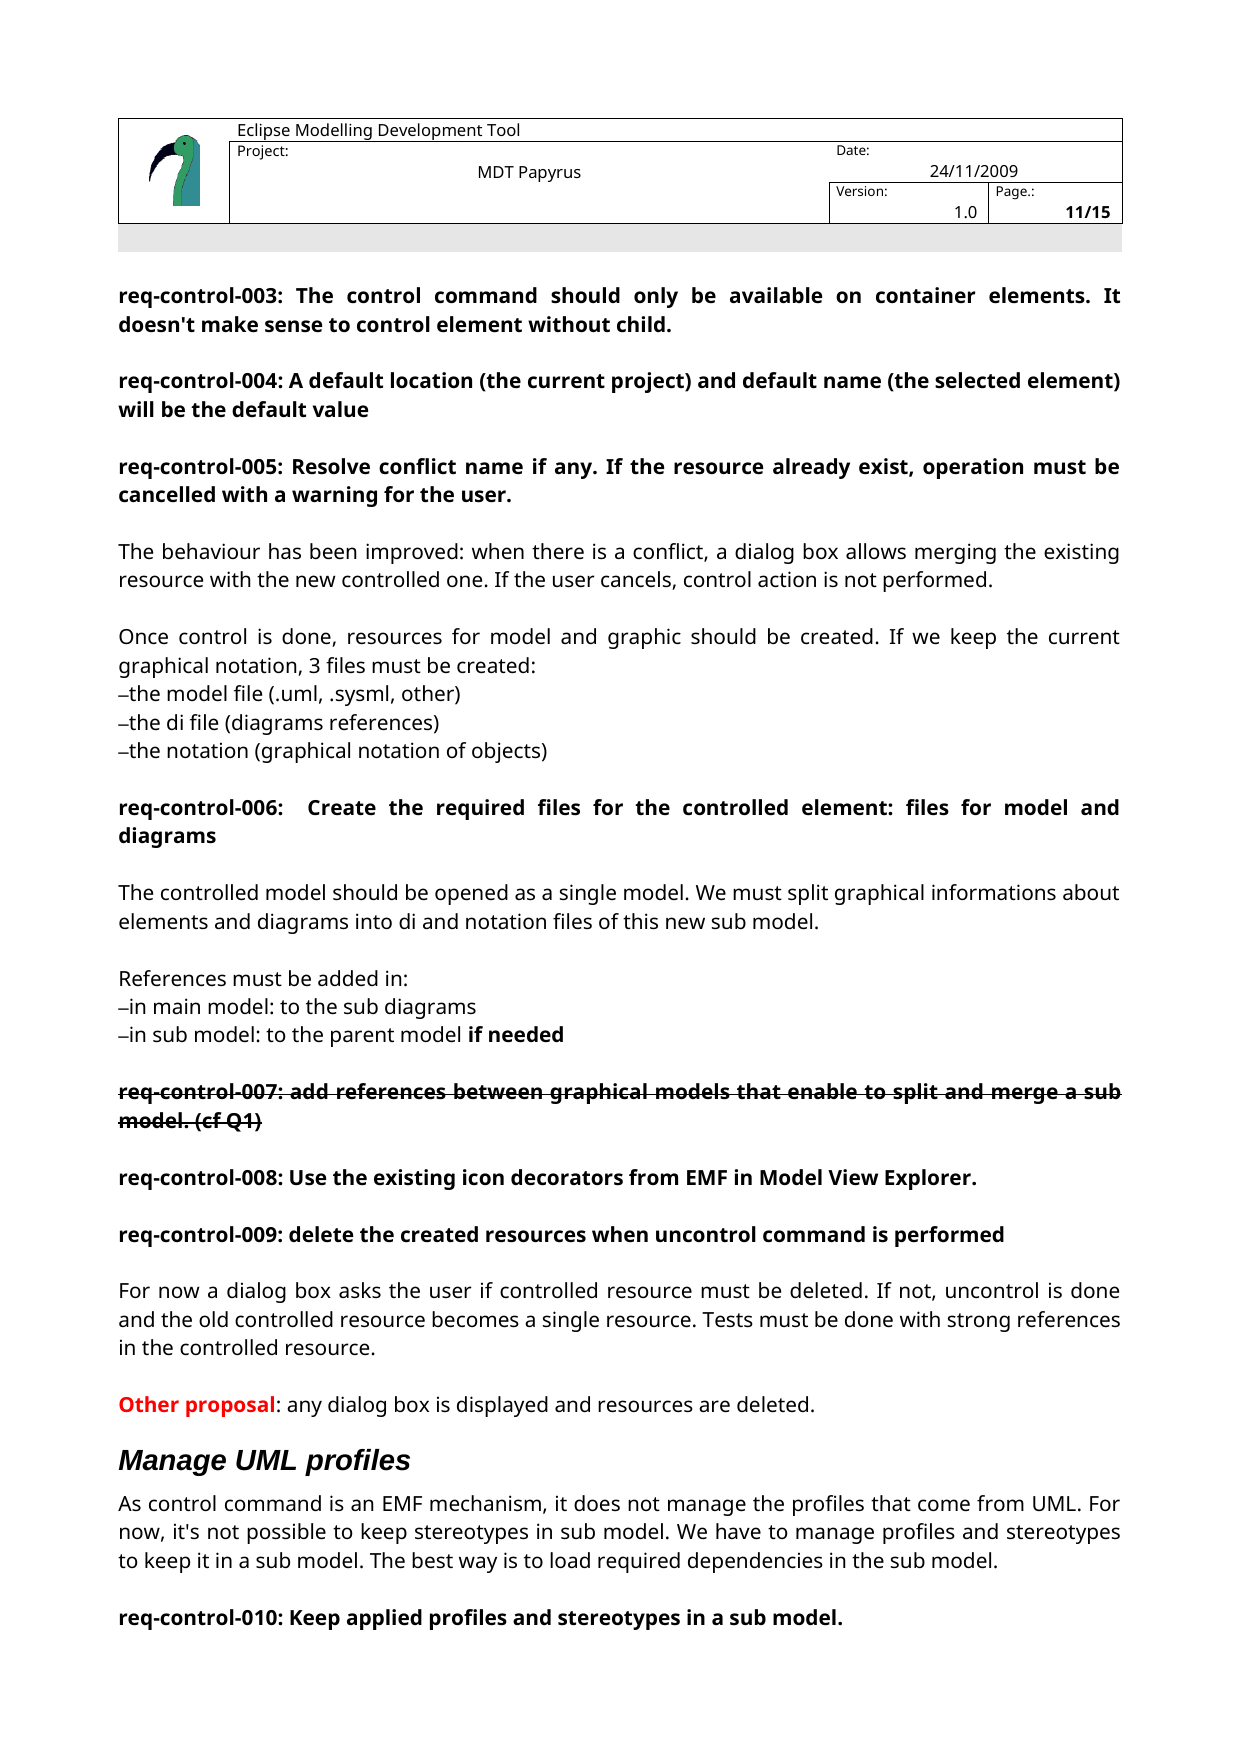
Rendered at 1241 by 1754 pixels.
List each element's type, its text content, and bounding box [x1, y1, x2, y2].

text req-control-005: Resolve conflict name if any. If the resource already exist, operation must be cancelled with a warning for the user. [118, 452, 1122, 509]
subtitle Manage UML profiles [118, 1444, 1122, 1476]
text The controlled model should be opened as a single model. We must split graphical informations about elements and diagrams into di and notation files of this new sub model. [118, 878, 1122, 935]
text The behaviour has been improved: when there is a conflict, a dialog box allows merging the existing resource with the new controlled one. If the user cancels, control action is not performed. [118, 537, 1122, 594]
text req-control-006: Create the required files for the controlled element: files for model and diagrams [118, 793, 1122, 850]
text req-control-008: Use the existing icon decorators from EMF in Model View Explorer. [118, 1163, 1122, 1191]
text req-control-009: delete the created resources when uncontrol command is performed [118, 1220, 1122, 1248]
text Once control is done, resources for model and graphic should be created. If we keep the current graphical notation, 3 files must be created: [118, 622, 1122, 679]
text References must be added in: [118, 964, 1122, 992]
text req-control-007: add references between graphical models that enable to split and merge a sub model. (cf Q1) [118, 1095, 1122, 1134]
text For now a dialog box asks the user if controlled resource must be deleted. If not, uncontrol is done and the old controlled resource becomes a single resource. Tests must be done with strong references in the controlled resource. [118, 1277, 1122, 1362]
text Other proposal: any dialog box is displayed and resources are deleted. [118, 1390, 1122, 1419]
text req-control-003: The control command should only be available on container elements. It doesn't make sense to control element without child. [118, 281, 1122, 338]
list the model file (.uml, .sysml, other) [118, 679, 1122, 708]
text req-control-007: add references between graphical models that enable to split and merge a sub model. (cf Q1) [118, 1077, 1122, 1094]
list in sub model: to the parent model if needed [118, 1021, 1122, 1049]
text req-control-004: A default location (the current project) and default name (the selected element) will be the default value [118, 367, 1122, 423]
picture [147, 133, 201, 209]
list the di file (diagrams references) [118, 708, 1122, 736]
text req-control-010: Keep applied profiles and stereotypes in a sub model. [118, 1603, 1122, 1631]
list in main model: to the sub diagrams [118, 992, 1122, 1021]
list the notation (graphical notation of objects) [118, 736, 1122, 765]
text As control command is an EMF mechanism, it does not manage the profiles that come from UML. For now, it's not possible to keep stereotypes in sub model. We have to manage profiles and stereotypes to keep it in a sub model. The best way is to load required dependencies in the sub model. [118, 1489, 1122, 1574]
